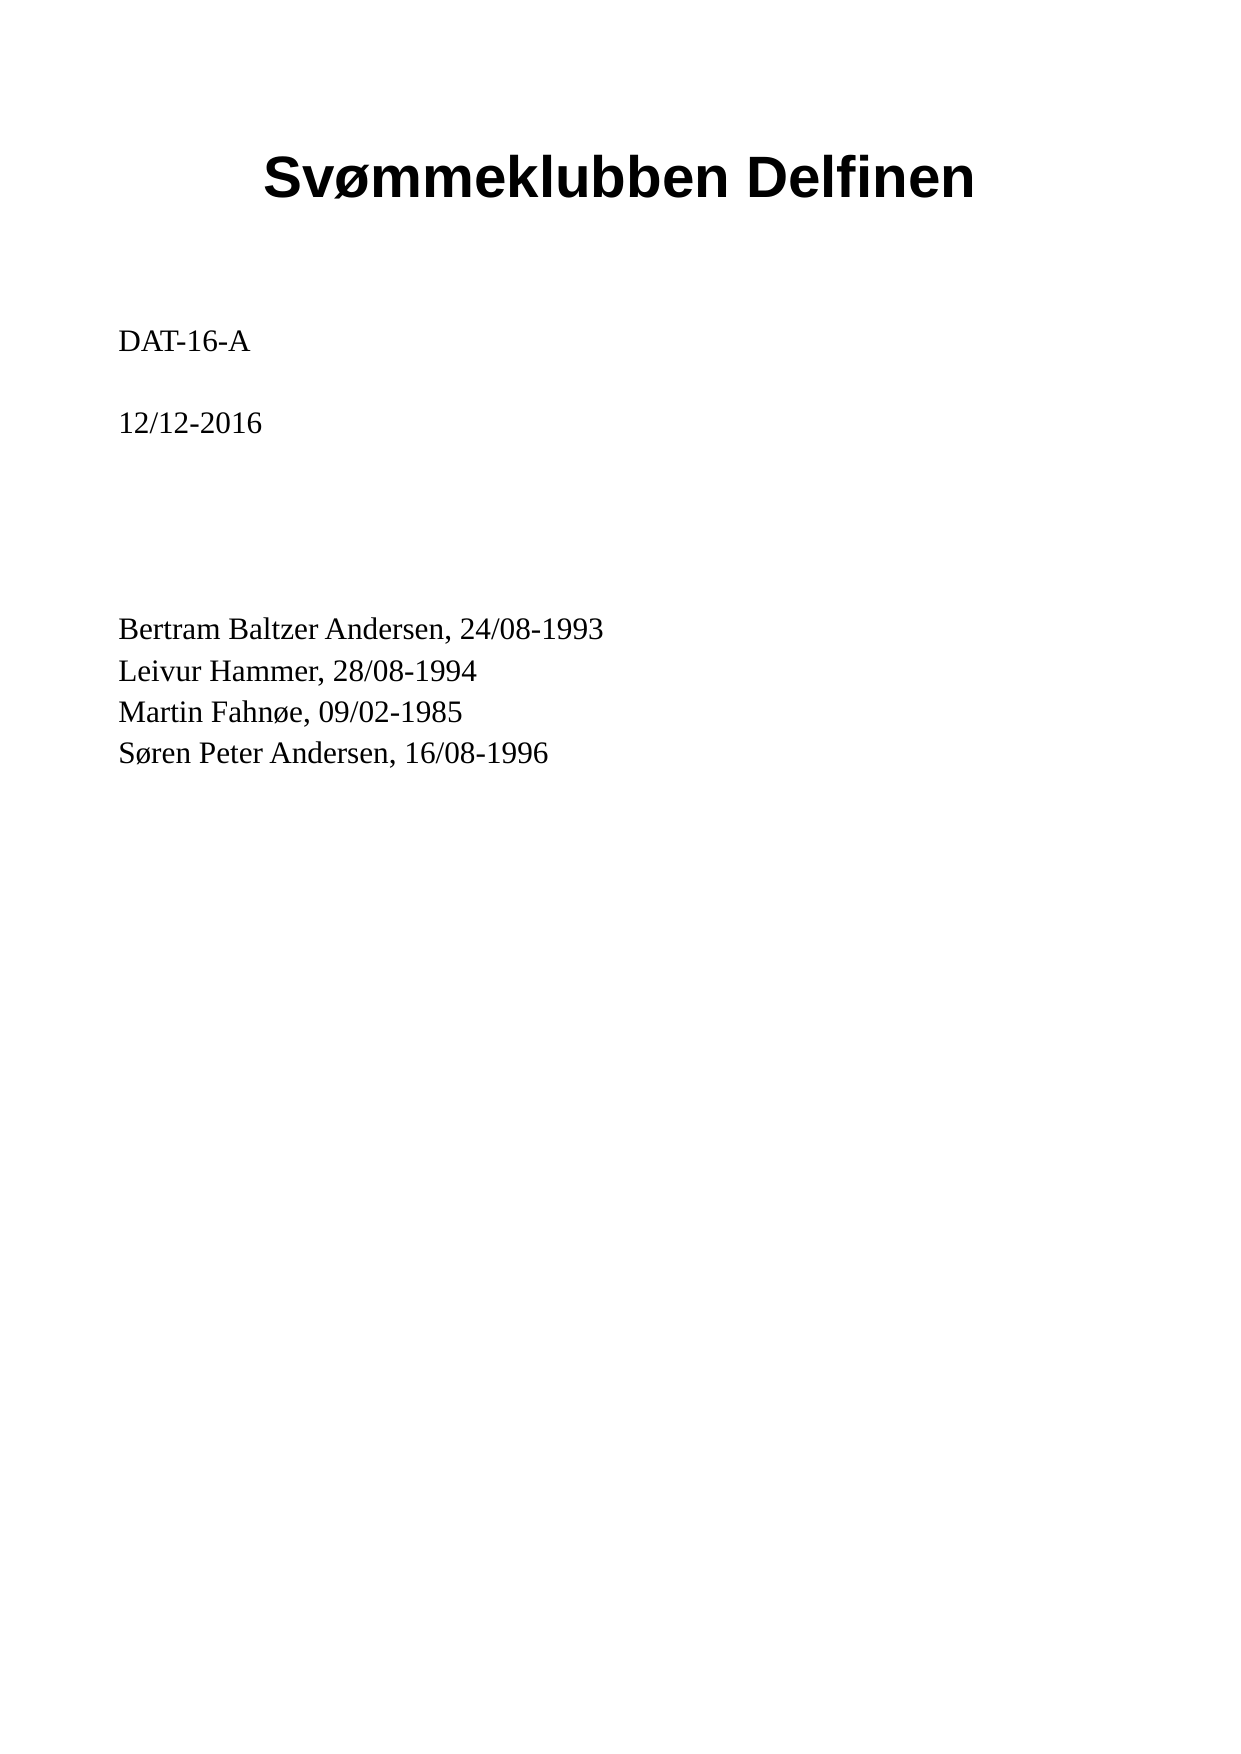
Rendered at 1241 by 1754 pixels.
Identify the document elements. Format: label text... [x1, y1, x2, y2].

title Svømmeklubben Delfinen [118, 143, 1122, 210]
text DAT-16-A [118, 322, 1122, 358]
text Martin Fahnøe, 09/02-1985 [118, 693, 1122, 729]
text Bertram Baltzer Andersen, 24/08-1993 [118, 611, 1122, 646]
text Leivur Hammer, 28/08-1994 [118, 652, 1122, 688]
text Søren Peter Andersen, 16/08-1996 [118, 734, 1122, 770]
text 12/12-2016 [118, 404, 1122, 440]
